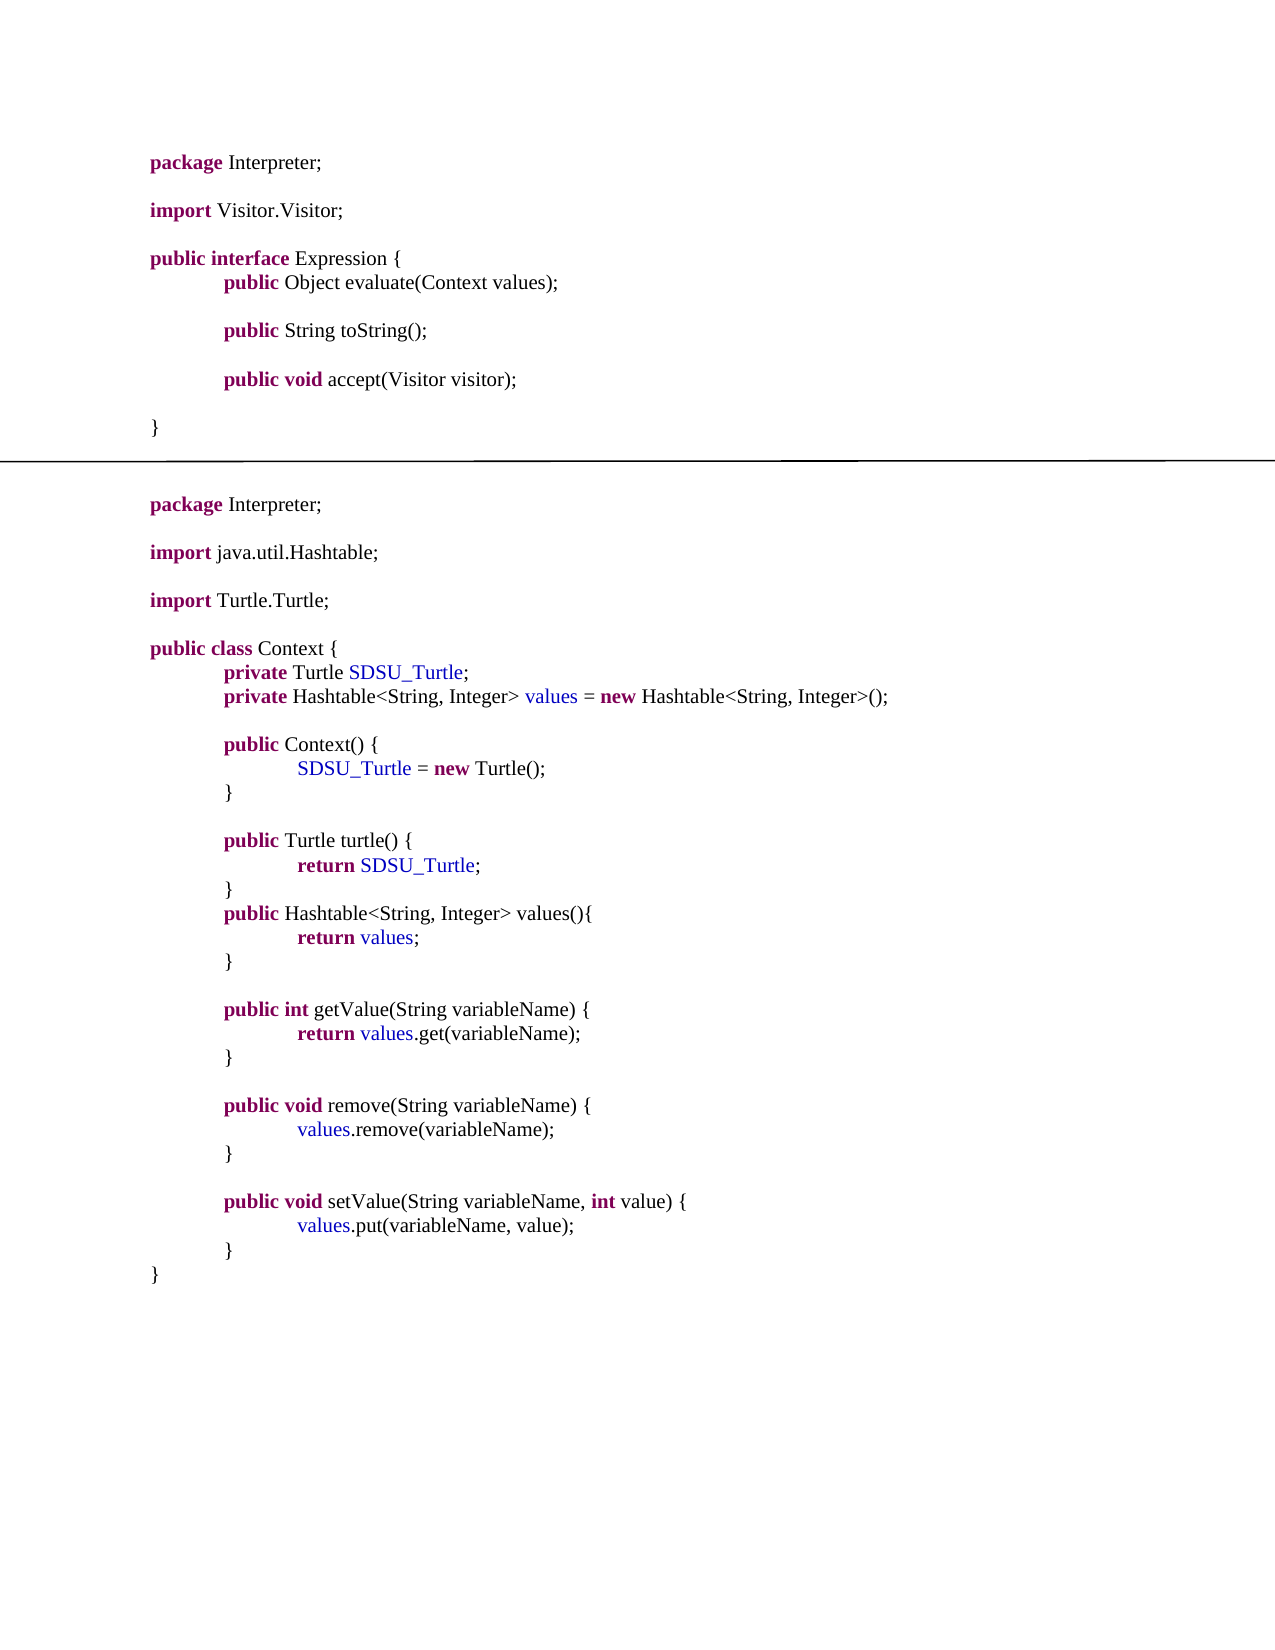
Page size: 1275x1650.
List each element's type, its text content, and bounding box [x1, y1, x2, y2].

text public Turtle turtle() { [150, 828, 1125, 852]
text package Interpreter; [150, 492, 1125, 516]
text return values; [150, 925, 1125, 949]
text private Turtle SDSU_Turtle; [150, 660, 1125, 684]
text import Visitor.Visitor; [150, 198, 1125, 222]
text } [150, 949, 1125, 973]
text } [150, 780, 1125, 804]
text values.put(variableName, value); [150, 1213, 1125, 1237]
text } [150, 415, 1125, 439]
text private Hashtable<String, Integer> values = new Hashtable<String, Integer>(); [150, 684, 1125, 708]
text public String toString(); [150, 318, 1125, 342]
text public class Context { [150, 636, 1125, 660]
text package Interpreter; [150, 150, 1125, 174]
text } [150, 877, 1125, 901]
text public interface Expression { [150, 246, 1125, 270]
text public Object evaluate(Context values); [150, 270, 1125, 294]
text return SDSU_Turtle; [150, 852, 1125, 877]
text public void remove(String variableName) { [150, 1093, 1125, 1117]
text } [150, 1237, 1125, 1262]
text import java.util.Hashtable; [150, 540, 1125, 564]
text import Turtle.Turtle; [150, 588, 1125, 612]
text public void accept(Visitor visitor); [150, 367, 1125, 391]
text return values.get(variableName); [150, 1021, 1125, 1045]
text values.remove(variableName); [150, 1117, 1125, 1141]
text public Hashtable<String, Integer> values(){ [150, 901, 1125, 925]
text SDSU_Turtle = new Turtle(); [150, 756, 1125, 780]
text } [150, 1045, 1125, 1069]
text } [150, 1262, 1125, 1286]
text public void setValue(String variableName, int value) { [150, 1189, 1125, 1213]
text } [150, 1141, 1125, 1165]
text public Context() { [150, 732, 1125, 756]
text public int getValue(String variableName) { [150, 997, 1125, 1021]
